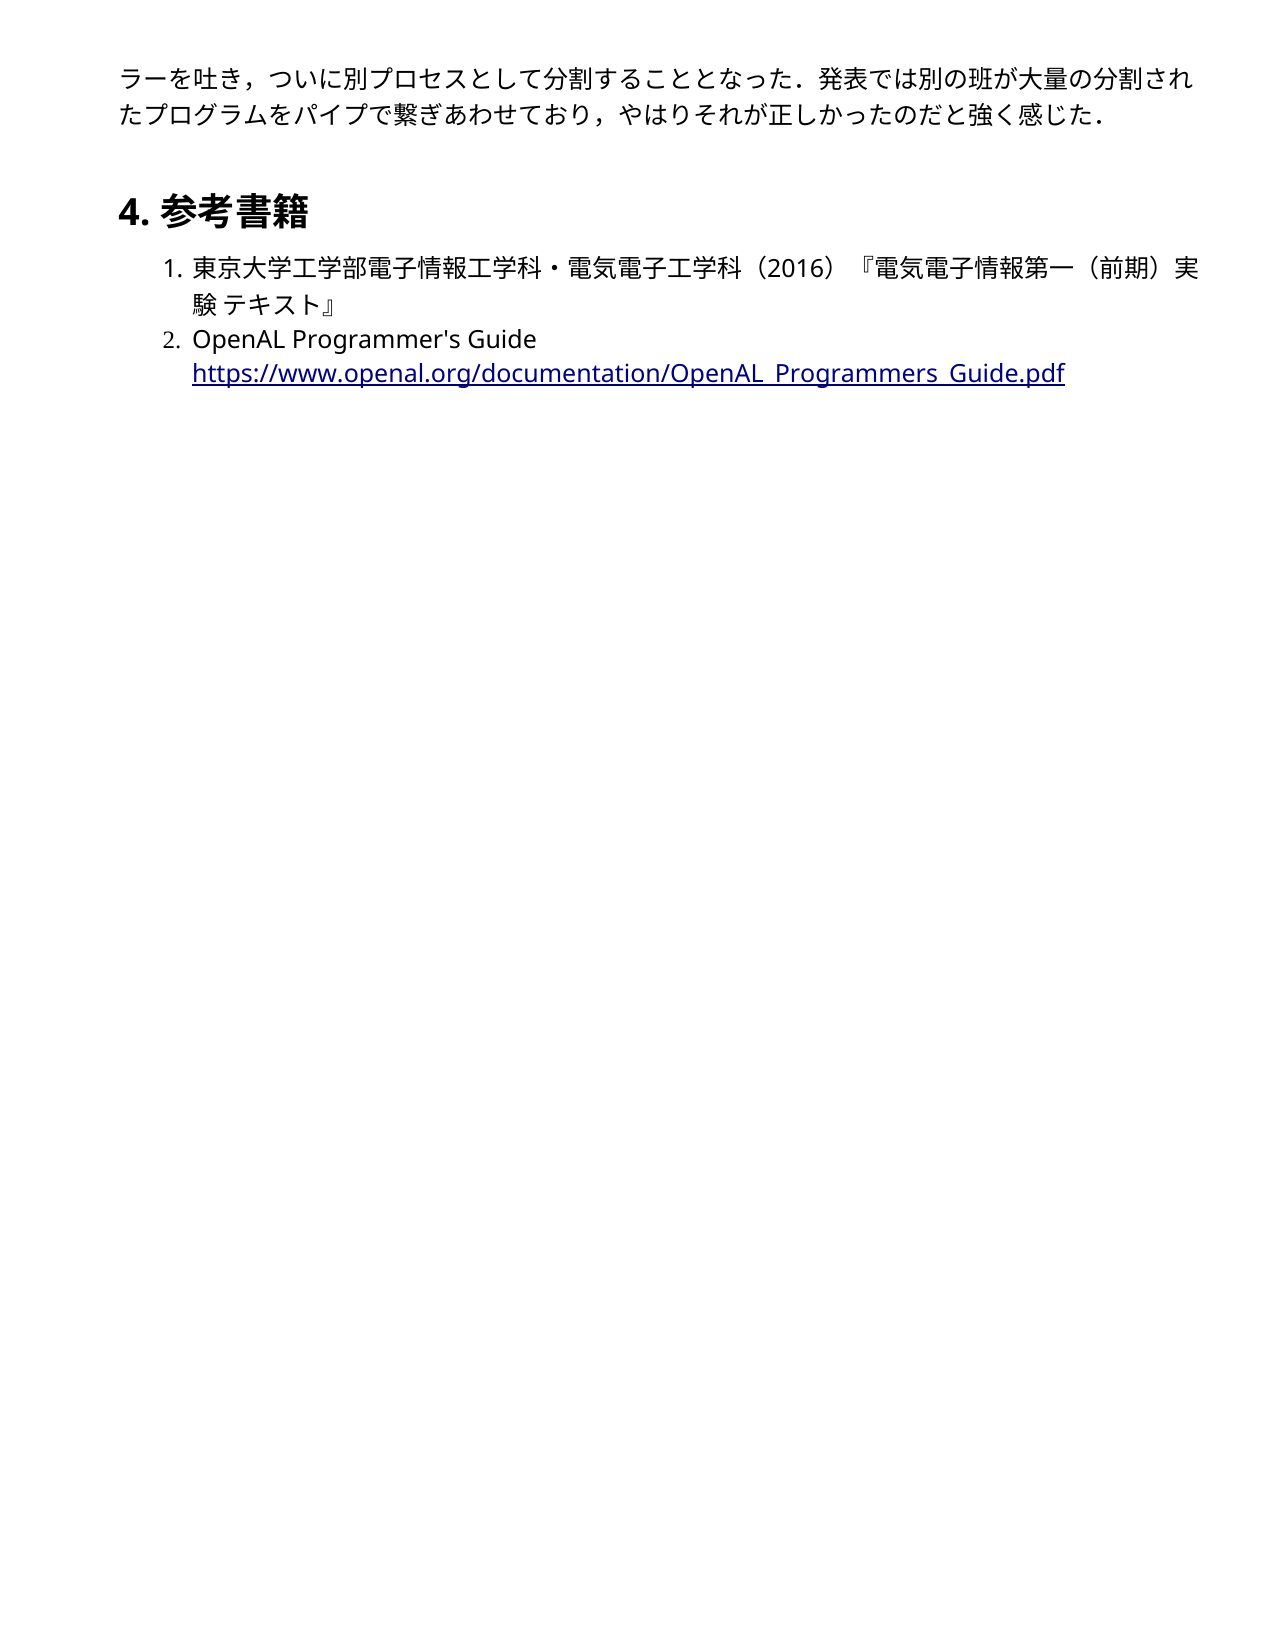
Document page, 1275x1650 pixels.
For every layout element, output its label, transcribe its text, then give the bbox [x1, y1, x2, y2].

subtitle 4. 参考書籍 [118, 182, 1216, 236]
list 東京大学工学部電子情報工学科・電気電子工学科（2016）『電気電子情報第一（前期）実験 テキスト』 [162, 249, 1216, 321]
text ラーを吐き，ついに別プロセスとして分割することとなった．発表では別の班が大量の分割されたプログラムをパイプで繋ぎあわせており，やはりそれが正しかったのだと強く感じた． [118, 59, 1216, 132]
list OpenAL Programmer's Guide https://www.openal.org/documentation/OpenAL_Programmers_Guide.pdf [162, 321, 1216, 389]
